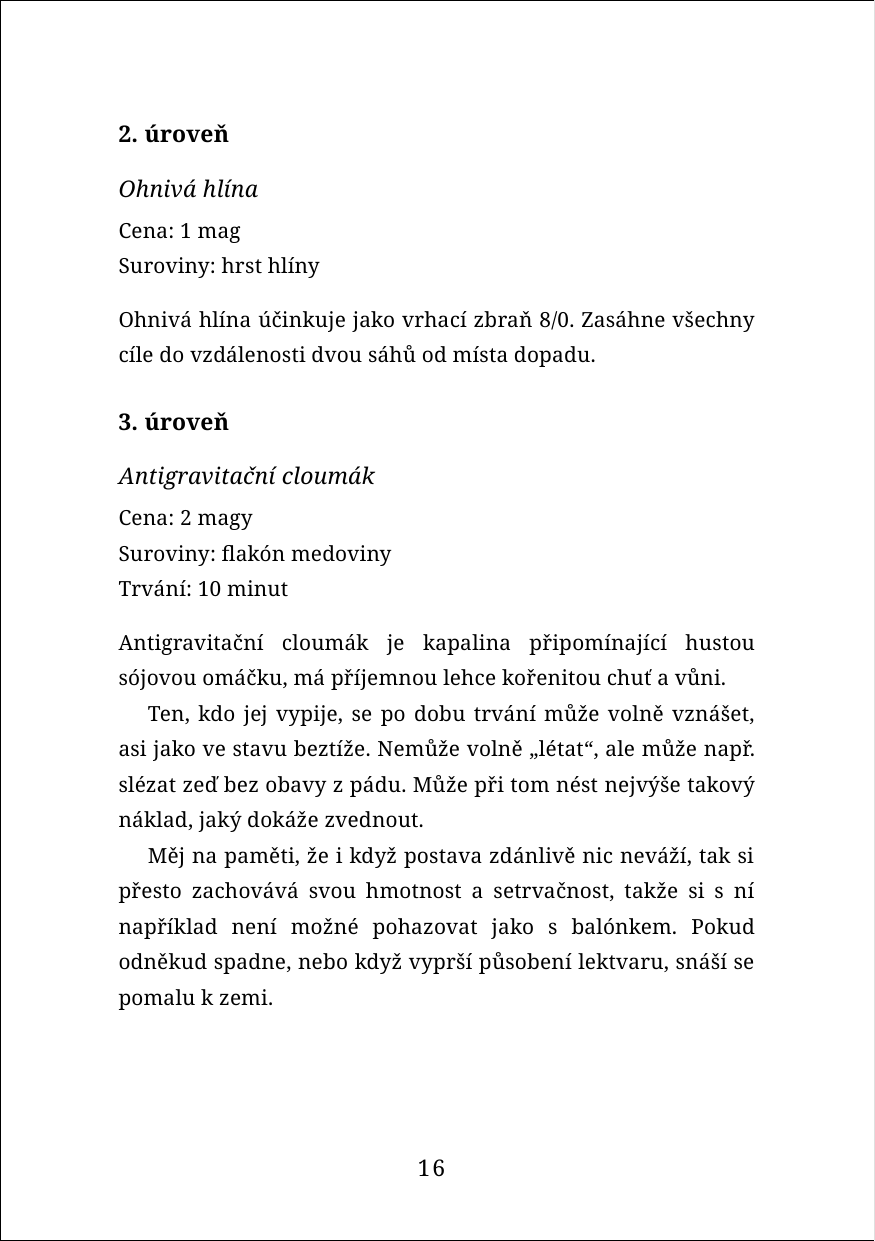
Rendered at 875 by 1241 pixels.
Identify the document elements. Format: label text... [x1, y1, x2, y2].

subtitle Ohnivá hlína [118, 173, 756, 204]
subtitle Antigravitační cloumák [118, 460, 756, 492]
subtitle 2. úroveň [118, 118, 756, 149]
text Cena: 1 mag Suroviny: hrst hlíny [118, 216, 756, 280]
text Ohnivá hlína účinkuje jako vrhací zbraň 8/0. Zasáhne všechny cíle do vzdálenosti dvou sáhů od místa dopadu. [118, 305, 756, 369]
subtitle 3. úroveň [118, 405, 756, 437]
text Cena: 2 magy Suroviny: flakón medoviny Trvání: 10 minut [118, 503, 756, 603]
text Antigravitační cloumák je kapalina připomínající hustou sójovou omáčku, má příjemnou lehce kořenitou chuť a vůni. Ten, kdo jej vypije, se po dobu trvání může volně vznášet, asi jako ve stavu beztíže. Nemůže volně „létat“, ale může např. slézat zeď bez obavy z pádu. Může při tom nést nejvýše takový náklad, jaký dokáže zvednout. Měj na paměti, že i když postava zdánlivě nic neváží, tak si přesto zachovává svou hmotnost a setrvačnost, takže si s ní například není možné pohazovat jako s balónkem. Pokud odněkud spadne, nebo když vyprší působení lektvaru, snáší se pomalu k zemi. [118, 628, 756, 1011]
